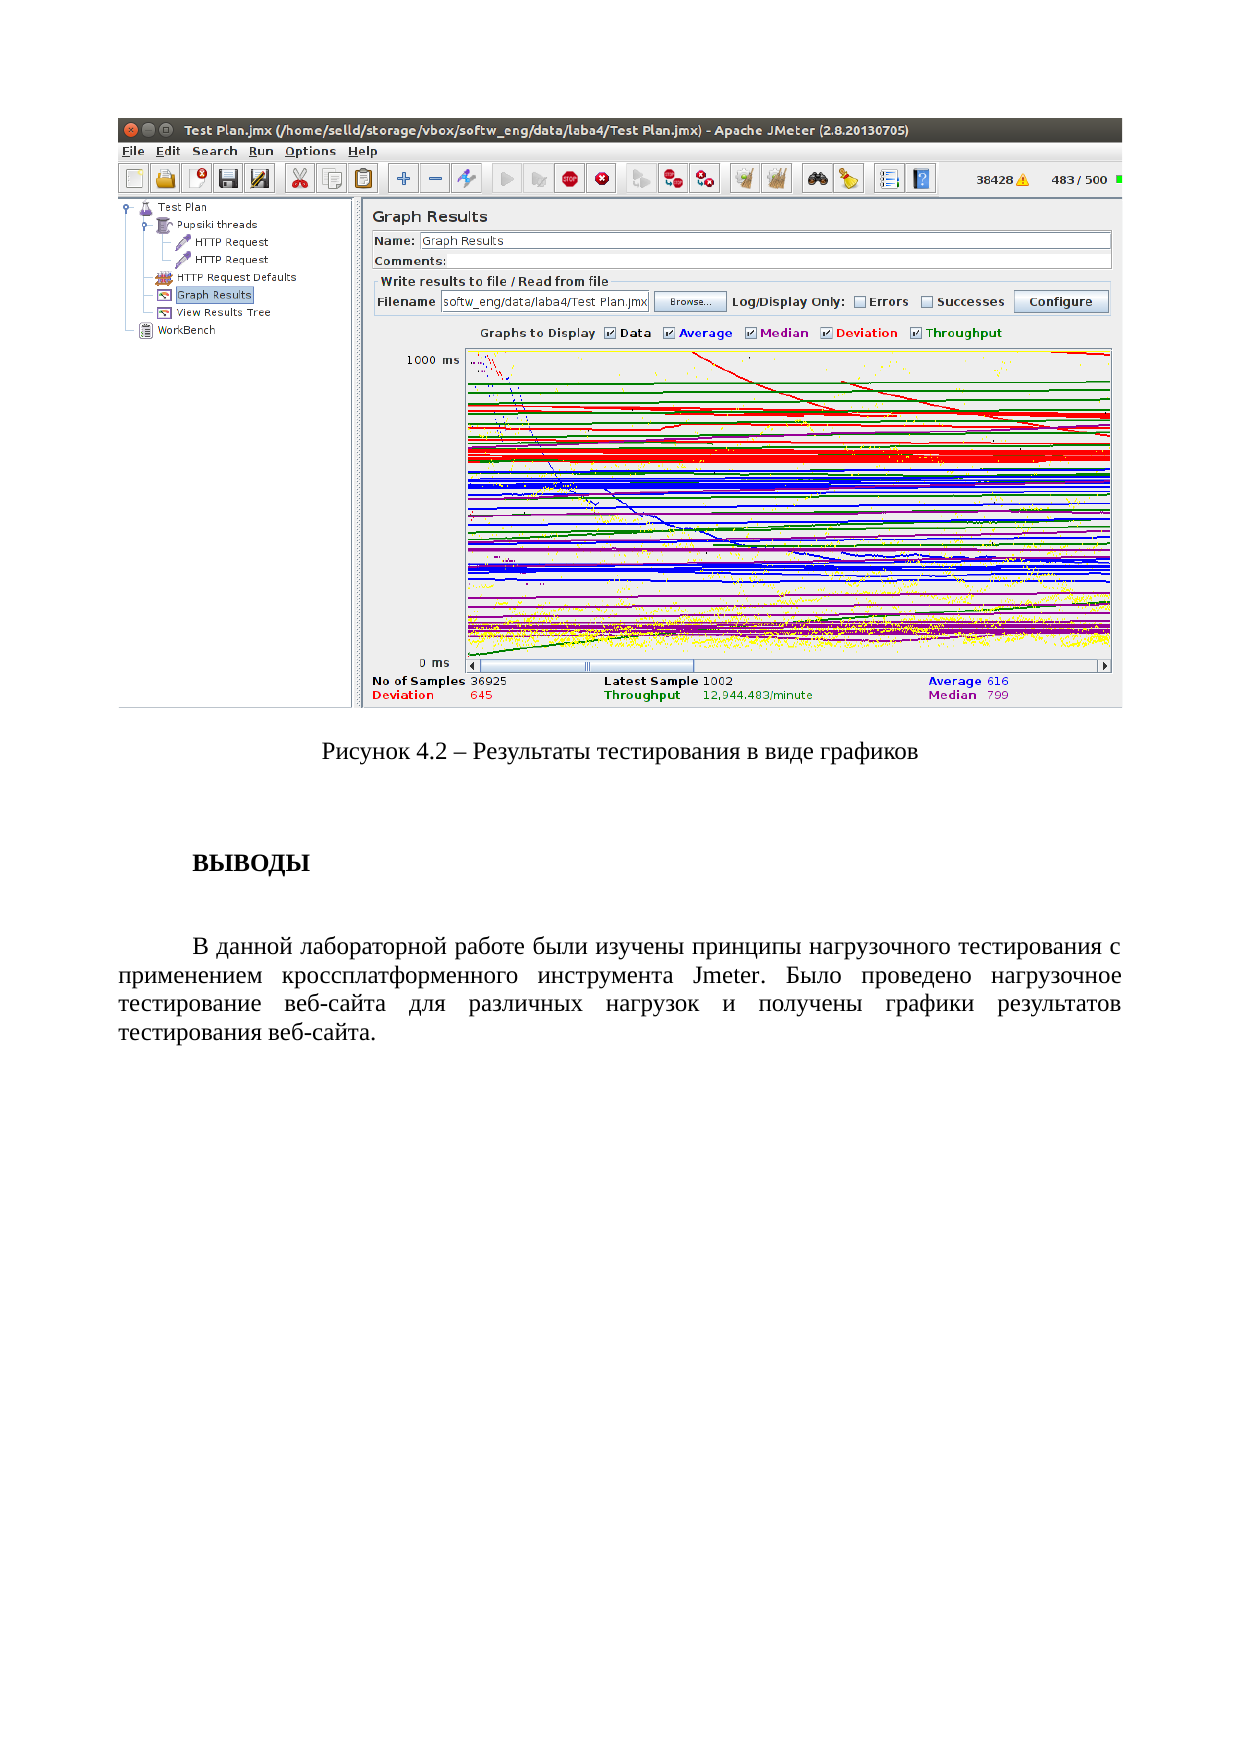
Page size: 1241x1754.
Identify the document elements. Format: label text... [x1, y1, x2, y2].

text Рисунок 4.2 – Результаты тестирования в виде графиков [118, 736, 1122, 765]
text В данной лабораторной работе были изучены принципы нагрузочного тестирования с применением кроссплатформенного инструмента Jmeter. Было проведено нагрузочное тестирование веб-сайта для различных нагрузок и получены графики результатов тестирования веб-сайта. [118, 931, 1122, 1046]
subtitle ВЫВОДЫ [192, 848, 1122, 877]
picture [118, 118, 1123, 708]
